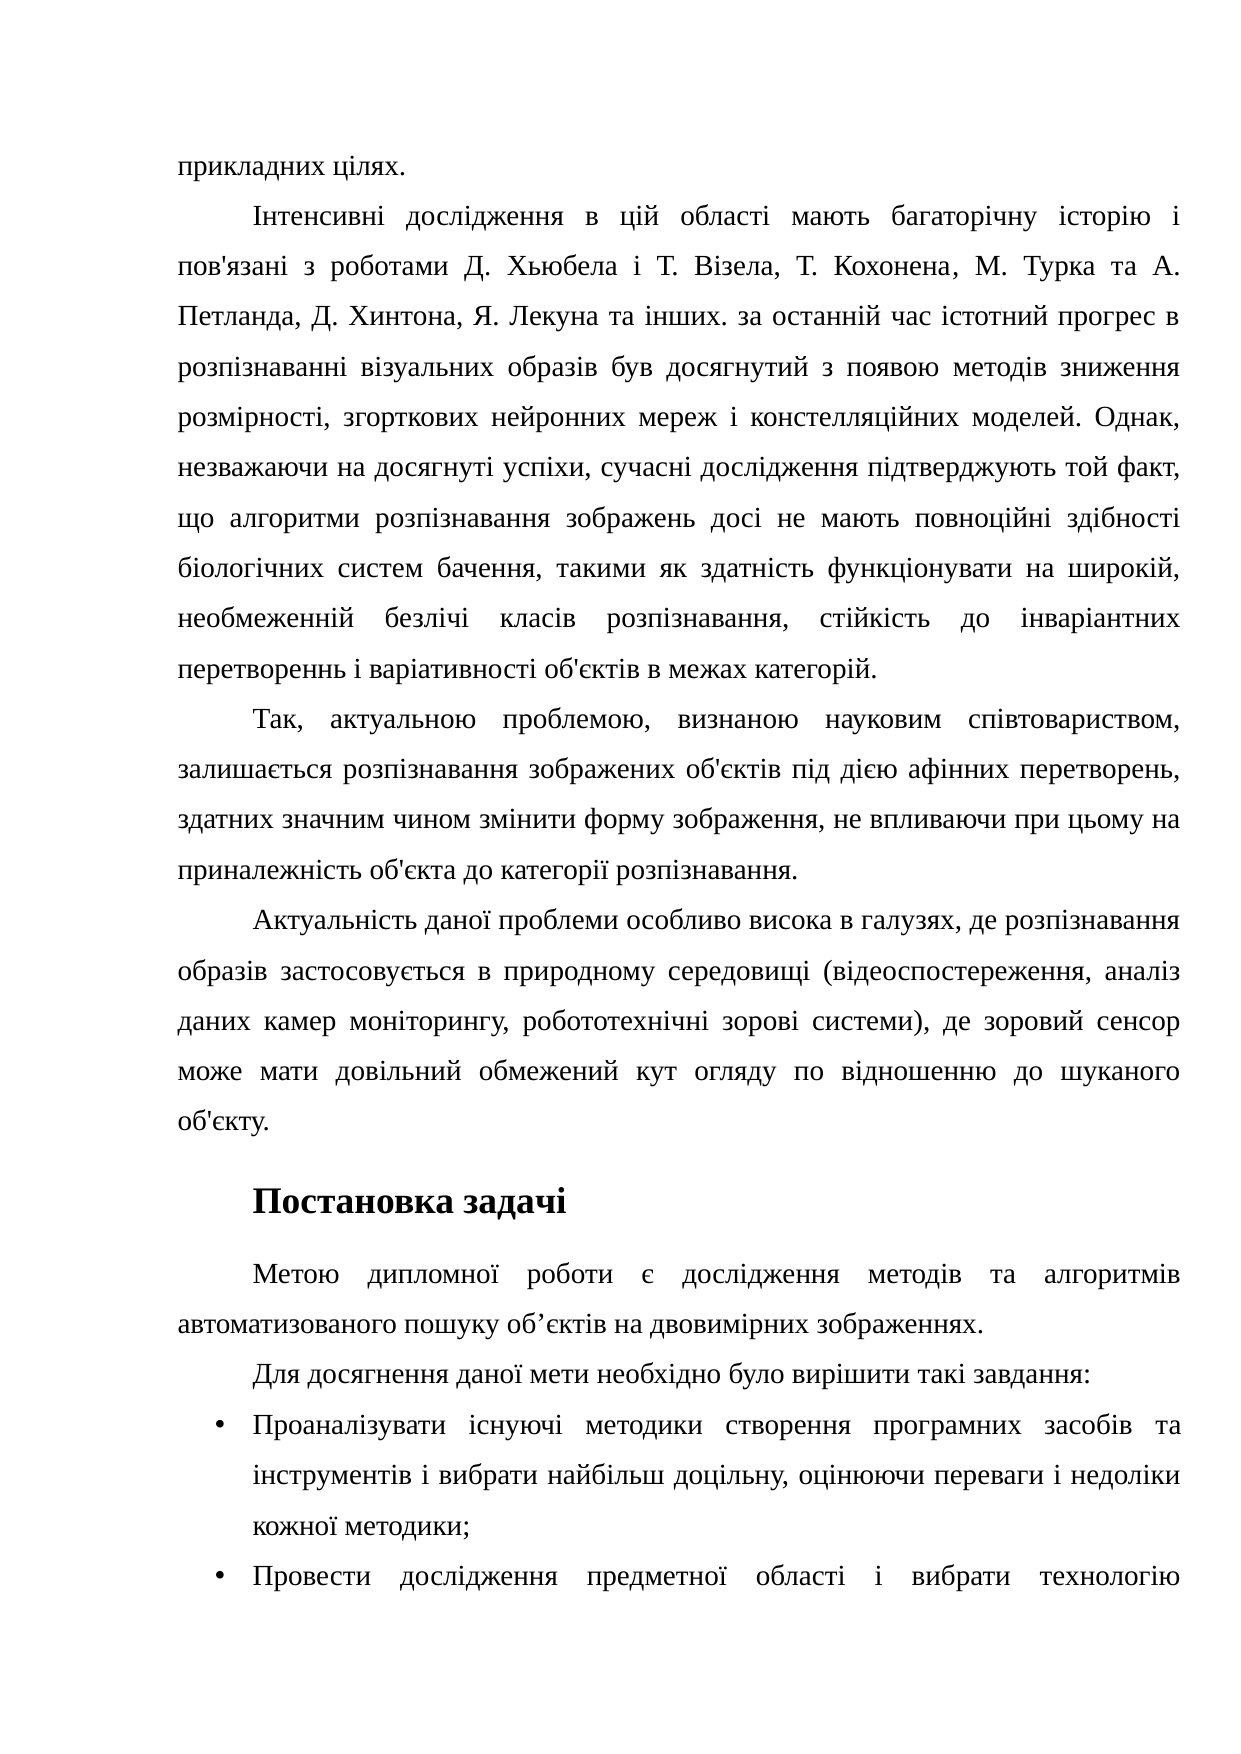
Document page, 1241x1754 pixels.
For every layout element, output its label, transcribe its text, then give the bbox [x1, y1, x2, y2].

subtitle Постановка задачі [177, 1179, 1181, 1222]
text Метою дипломної роботи є дослідження методів та алгоритмів автоматизованого пошуку об’єктів на двовимірних зображеннях. [177, 1256, 1181, 1340]
text Для досягнення даної мети необхідно було вирішити такі завдання: [177, 1357, 1181, 1390]
list Проаналізувати існуючі методики створення програмних засобів та інструментів і вибрати найбільш доцільну, оцінюючи переваги і недоліки кожної методики; [215, 1407, 1181, 1541]
list Провести дослідження предметної області і вибрати технологію [215, 1558, 1181, 1592]
text Актуальність даної проблеми особливо висока в галузях, де розпізнавання образів застосовується в природному середовищі (відеоспостереження, аналіз даних камер моніторингу, робототехнічні зорові системи), де зоровий сенсор може мати довільний обмежений кут огляду по відношенню до шуканого об'єкту. [177, 902, 1181, 1137]
text Інтенсивні дослідження в цій області мають багаторічну історію і пов'язані з роботами Д. Хьюбела і Т. Візела, Т. Кохонена, М. Турка та А. Петланда, Д. Хинтона, Я. Лекуна та інших. за останній час істотний прогрес в розпізнаванні візуальних образів був досягнутий з появою методів зниження розмірності, згорткових нейронних мереж і констелляційних моделей. Однак, незважаючи на досягнуті успіхи, сучасні дослідження підтверджують той факт, що алгоритми розпізнавання зображень досі не мають повноційні здібності біологічних систем бачення, такими як здатність функціонувати на широкій, необмеженній безлічі класів розпізнавання, стійкість до інваріантних перетвореннь і варіативності об'єктів в межах категорій. [177, 198, 1181, 684]
text Так, актуальною проблемою, визнаною науковим співтовариством, залишається розпізнавання зображених об'єктів під дією афінних перетворень, здатних значним чином змінити форму зображення, не впливаючи при цьому на приналежність об'єкта до категорії розпізнавання. [177, 701, 1181, 886]
text прикладних цілях. [177, 148, 1181, 181]
